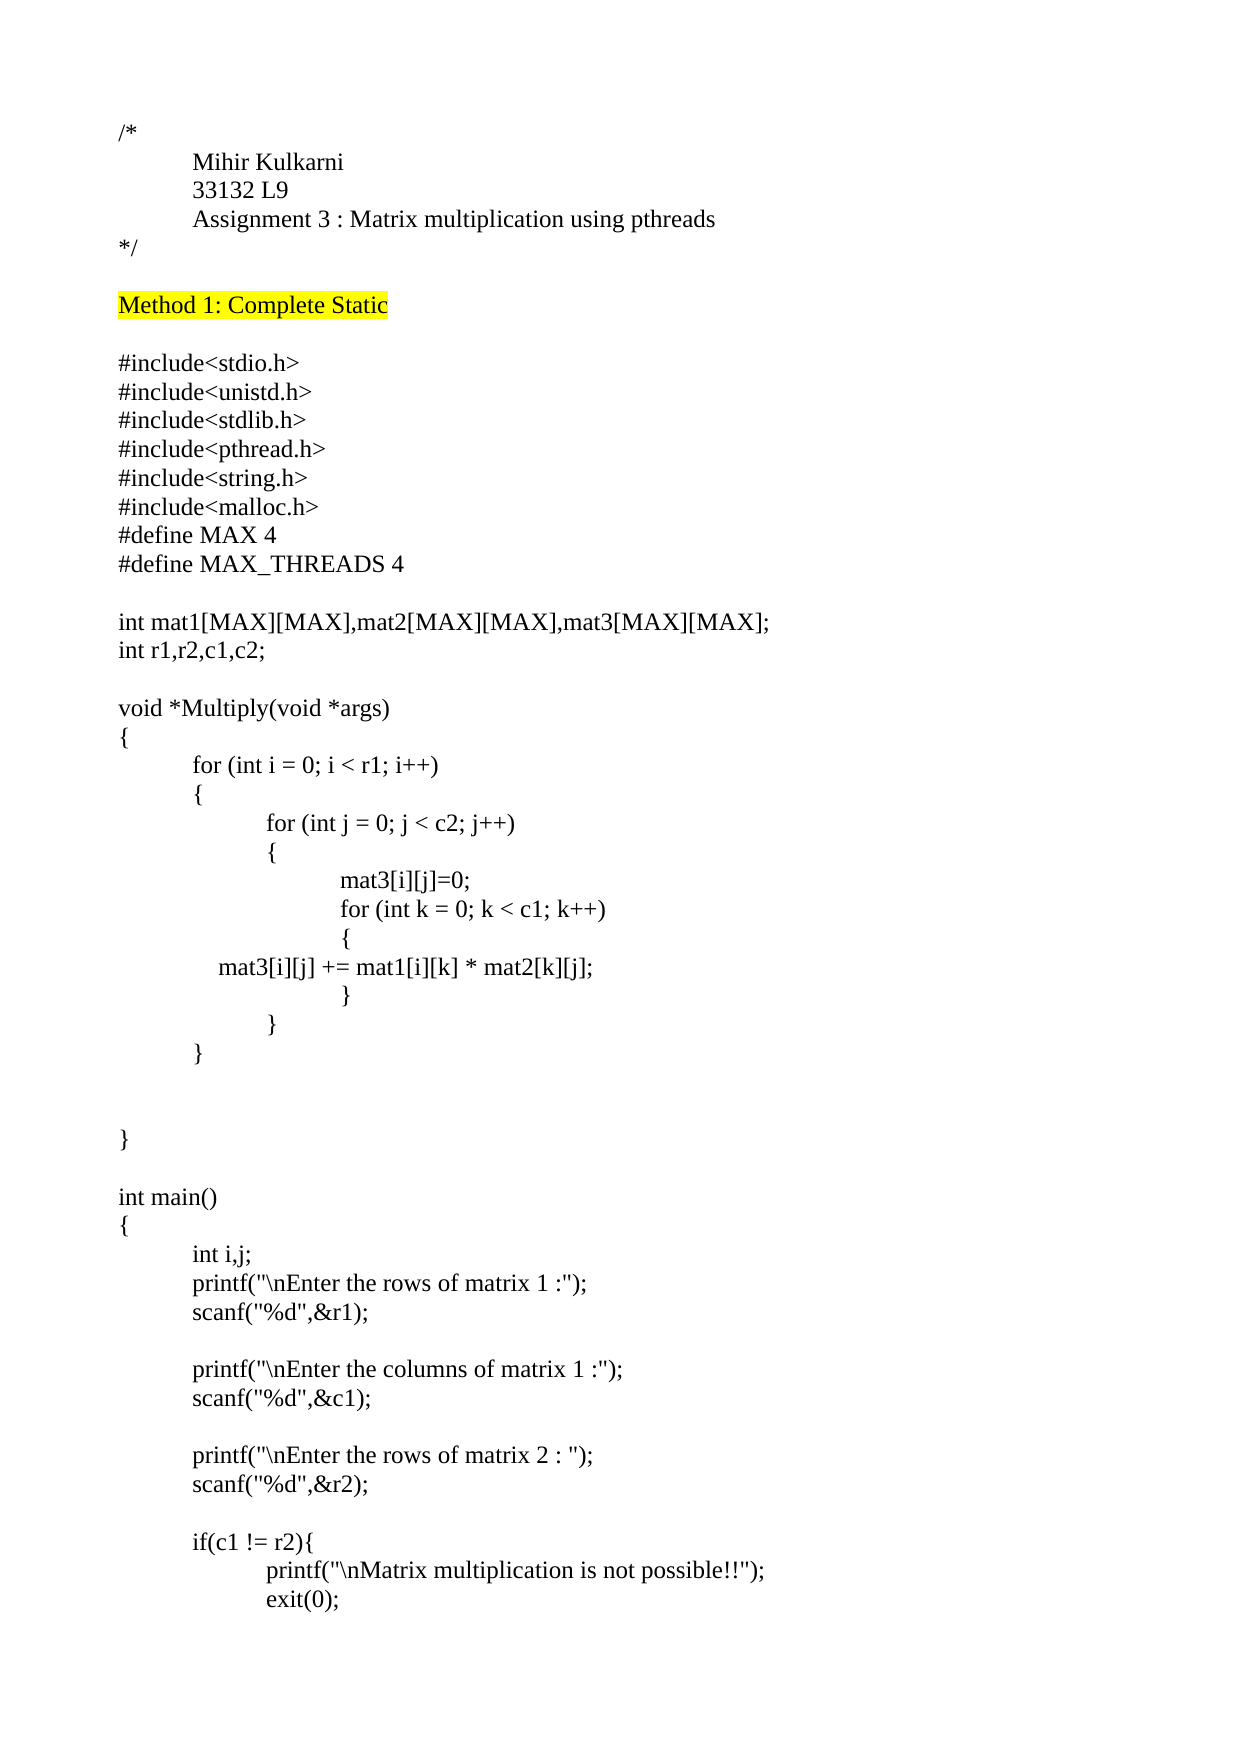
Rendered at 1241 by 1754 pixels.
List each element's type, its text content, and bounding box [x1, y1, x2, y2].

text if(c1 != r2){ [118, 1527, 1122, 1556]
text scanf("%d",&c1); [118, 1383, 1122, 1412]
text #include<malloc.h> [118, 492, 1122, 521]
text } [118, 1009, 1122, 1038]
text Mihir Kulkarni [118, 147, 1122, 176]
text for (int k = 0; k < c1; k++) [118, 894, 1122, 923]
text { [118, 722, 1122, 751]
text #include<stdlib.h> [118, 406, 1122, 434]
text { [118, 923, 1122, 952]
text mat3[i][j]=0; [118, 866, 1122, 894]
text scanf("%d",&r2); [118, 1469, 1122, 1498]
text } [118, 1124, 1122, 1153]
text for (int i = 0; i < r1; i++) [118, 751, 1122, 779]
text Assignment 3 : Matrix multiplication using pthreads [118, 204, 1122, 233]
text printf("\nEnter the rows of matrix 2 : "); [118, 1441, 1122, 1469]
text int r1,r2,c1,c2; [118, 636, 1122, 664]
text Method 1: Complete Static [118, 291, 1122, 319]
text /* [118, 118, 1122, 147]
text { [118, 1211, 1122, 1239]
text for (int j = 0; j < c2; j++) [118, 808, 1122, 837]
text int mat1[MAX][MAX],mat2[MAX][MAX],mat3[MAX][MAX]; [118, 607, 1122, 636]
text #include<string.h> [118, 463, 1122, 492]
text #define MAX 4 [118, 521, 1122, 549]
text } [118, 981, 1122, 1009]
text #define MAX_THREADS 4 [118, 549, 1122, 578]
text printf("\nEnter the columns of matrix 1 :"); [118, 1354, 1122, 1383]
text } [118, 1038, 1122, 1067]
text #include<pthread.h> [118, 434, 1122, 463]
text #include<unistd.h> [118, 377, 1122, 406]
text { [118, 837, 1122, 866]
text 33132 L9 [118, 176, 1122, 204]
text int i,j; [118, 1239, 1122, 1268]
text */ [118, 233, 1122, 262]
text int main() [118, 1182, 1122, 1211]
text { [118, 779, 1122, 808]
text exit(0); [118, 1584, 1122, 1613]
text printf("\nMatrix multiplication is not possible!!"); [118, 1556, 1122, 1584]
text scanf("%d",&r1); [118, 1297, 1122, 1326]
text void *Multiply(void *args) [118, 693, 1122, 722]
text printf("\nEnter the rows of matrix 1 :"); [118, 1268, 1122, 1297]
text #include<stdio.h> [118, 348, 1122, 377]
text mat3[i][j] += mat1[i][k] * mat2[k][j]; [118, 952, 1122, 981]
